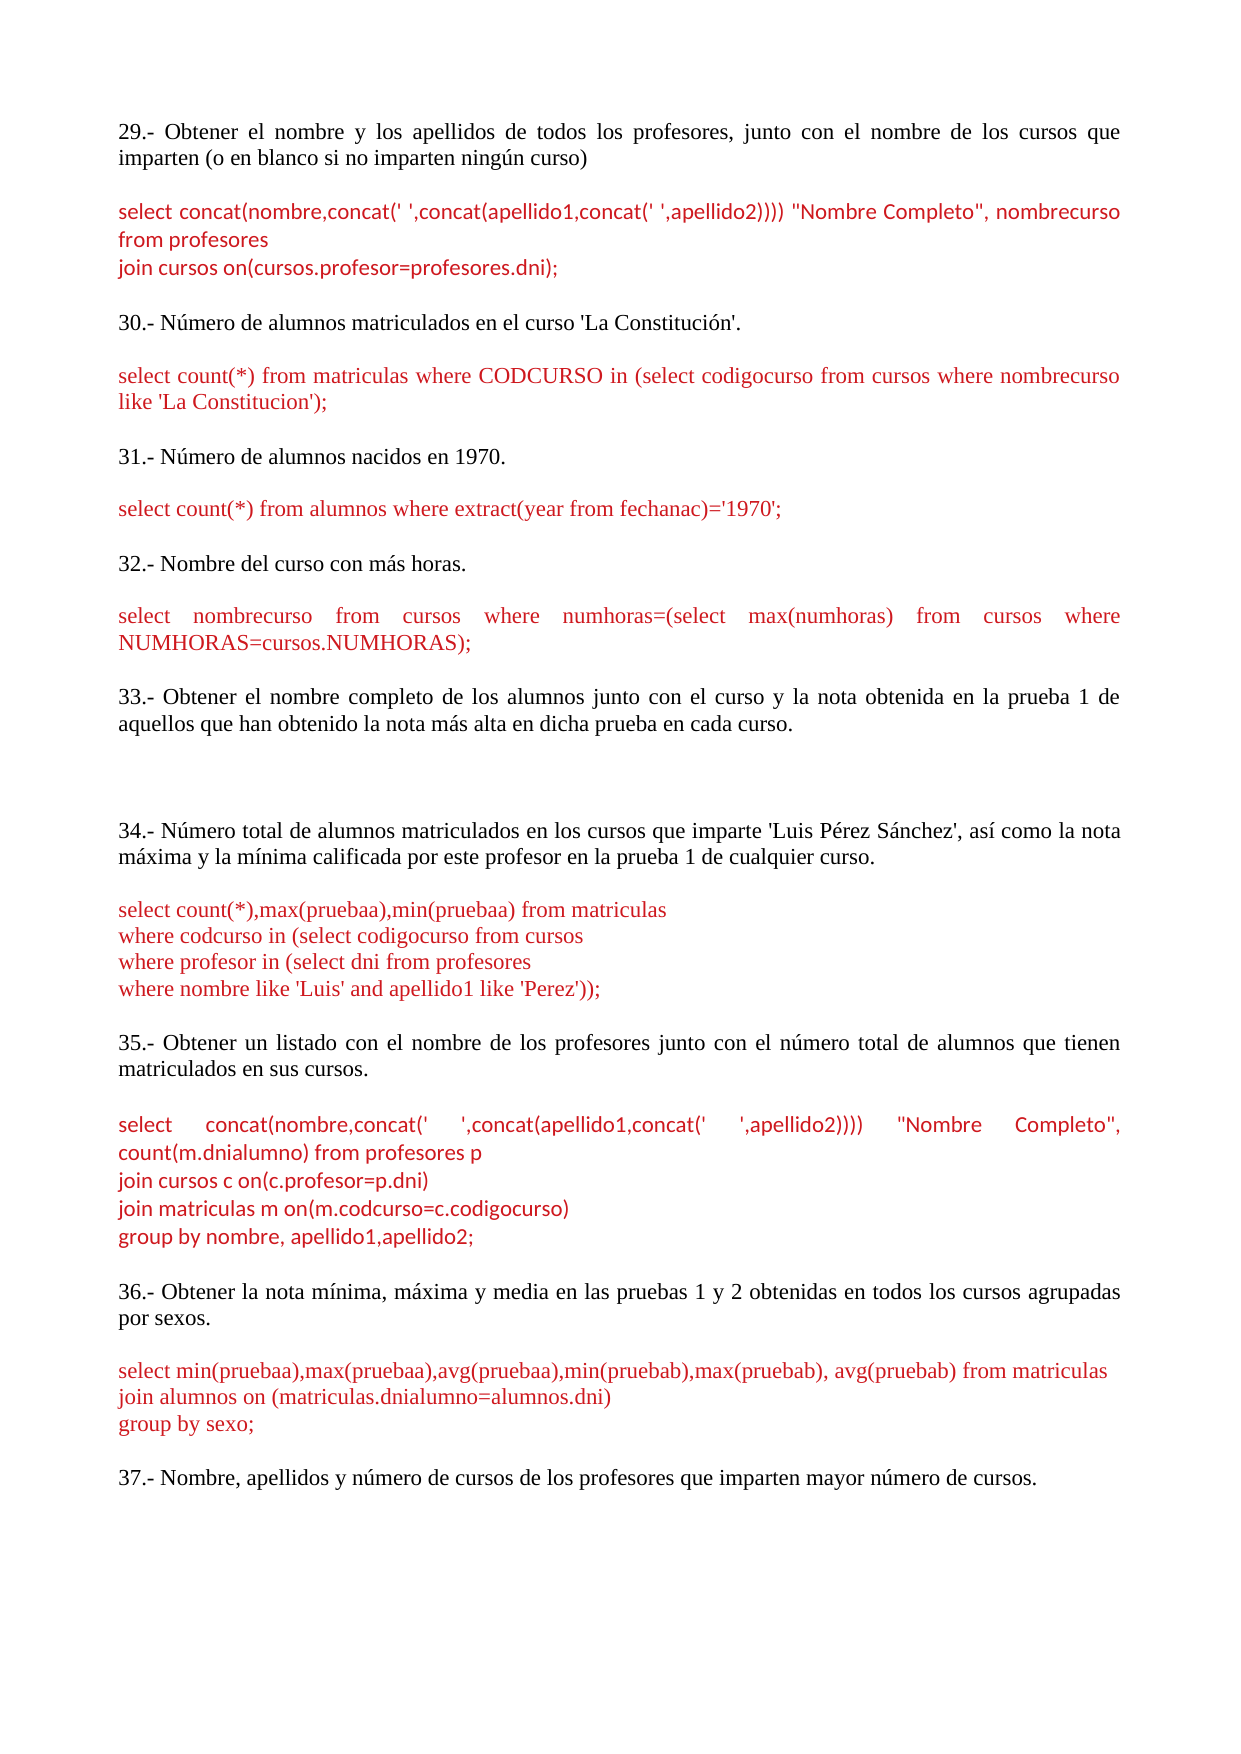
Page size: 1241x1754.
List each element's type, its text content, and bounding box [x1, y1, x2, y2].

text 29.- Obtener el nombre y los apellidos de todos los profesores, junto con el nombre de los cursos que imparten (o en blanco si no imparten ningún curso) [118, 118, 1122, 171]
text select count(*) from alumnos where extract(year from fechanac)='1970'; [118, 495, 1122, 522]
text 30.- Número de alumnos matriculados en el curso 'La Constitución'. [118, 309, 1122, 336]
text 36.- Obtener la nota mínima, máxima y media en las pruebas 1 y 2 obtenidas en todos los cursos agrupadas por sexos. [118, 1278, 1122, 1331]
text select min(pruebaa),max(pruebaa),avg(pruebaa),min(pruebab),max(pruebab), avg(pruebab) from matriculas [118, 1357, 1122, 1383]
text join matriculas m on(m.codcurso=c.codigocurso) [118, 1194, 1122, 1222]
text 31.- Número de alumnos nacidos en 1970. [118, 443, 1122, 469]
text 32.- Nombre del curso con más horas. [118, 550, 1122, 576]
text join cursos on(cursos.profesor=profesores.dni); [118, 253, 1122, 281]
text select count(*),max(pruebaa),min(pruebaa) from matriculas [118, 896, 1122, 922]
text select count(*) from matriculas where CODCURSO in (select codigocurso from cursos where nombrecurso like 'La Constitucion'); [118, 362, 1122, 415]
text where codcurso in (select codigocurso from cursos [118, 922, 1122, 948]
text where nombre like 'Luis' and apellido1 like 'Perez')); [118, 975, 1122, 1001]
text group by nombre, apellido1,apellido2; [118, 1222, 1122, 1250]
text 37.- Nombre, apellidos y número de cursos de los profesores que imparten mayor número de cursos. [118, 1464, 1122, 1491]
text 33.- Obtener el nombre completo de los alumnos junto con el curso y la nota obtenida en la prueba 1 de aquellos que han obtenido la nota más alta en dicha prueba en cada curso. [118, 683, 1122, 736]
text join cursos c on(c.profesor=p.dni) [118, 1166, 1122, 1194]
text where profesor in (select dni from profesores [118, 948, 1122, 975]
text group by sexo; [118, 1410, 1122, 1436]
text 35.- Obtener un listado con el nombre de los profesores junto con el número total de alumnos que tienen matriculados en sus cursos. [118, 1029, 1122, 1082]
text select concat(nombre,concat(' ',concat(apellido1,concat(' ',apellido2)))) "Nombre Completo", nombrecurso from profesores [118, 197, 1122, 253]
text join alumnos on (matriculas.dnialumno=alumnos.dni) [118, 1383, 1122, 1410]
text 34.- Número total de alumnos matriculados en los cursos que imparte 'Luis Pérez Sánchez', así como la nota máxima y la mínima calificada por este profesor en la prueba 1 de cualquier curso. [118, 817, 1122, 869]
text select concat(nombre,concat(' ',concat(apellido1,concat(' ',apellido2)))) "Nombre Completo", count(m.dnialumno) from profesores p [118, 1110, 1122, 1166]
text select nombrecurso from cursos where numhoras=(select max(numhoras) from cursos where NUMHORAS=cursos.NUMHORAS); [118, 602, 1122, 655]
